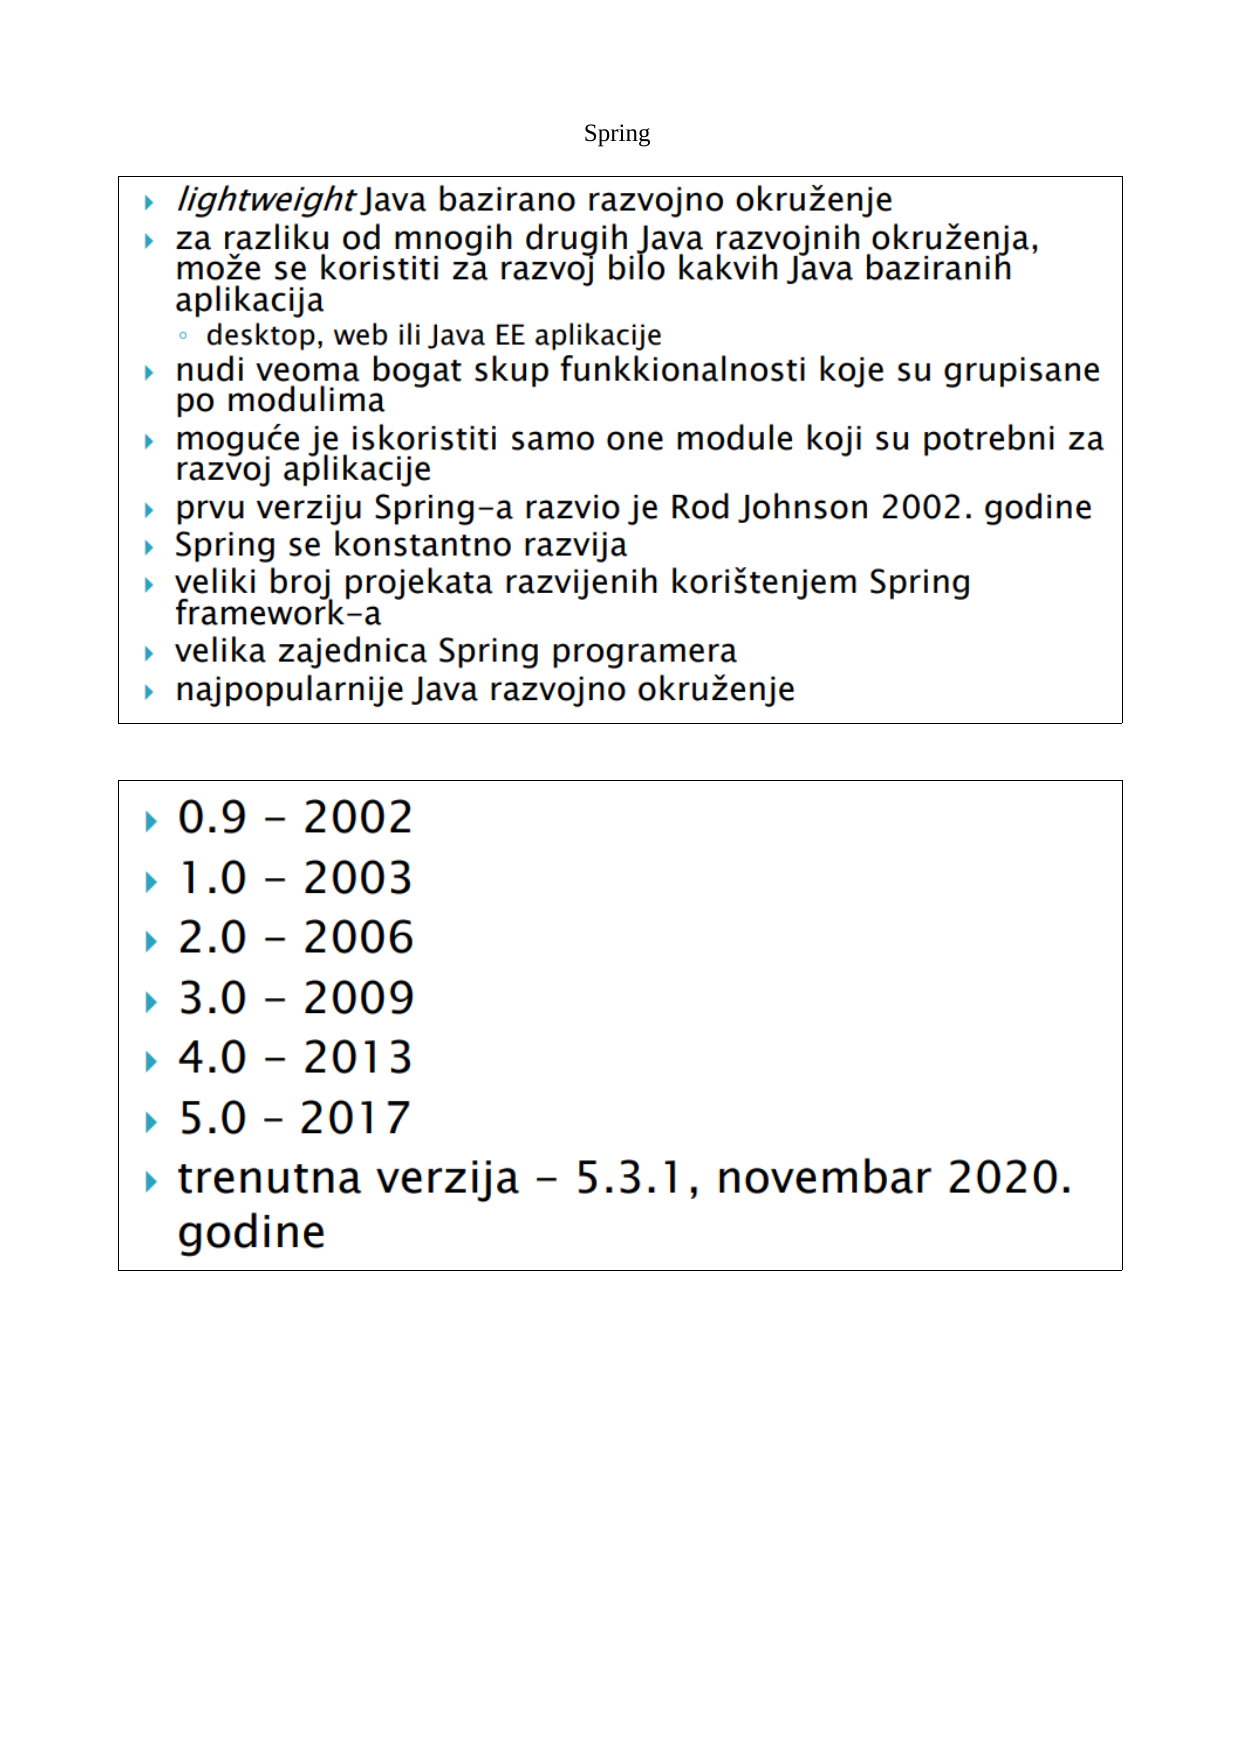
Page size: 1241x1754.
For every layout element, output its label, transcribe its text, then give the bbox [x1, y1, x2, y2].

picture [121, 178, 1119, 720]
picture [121, 783, 1119, 1267]
text Spring [118, 118, 1122, 147]
